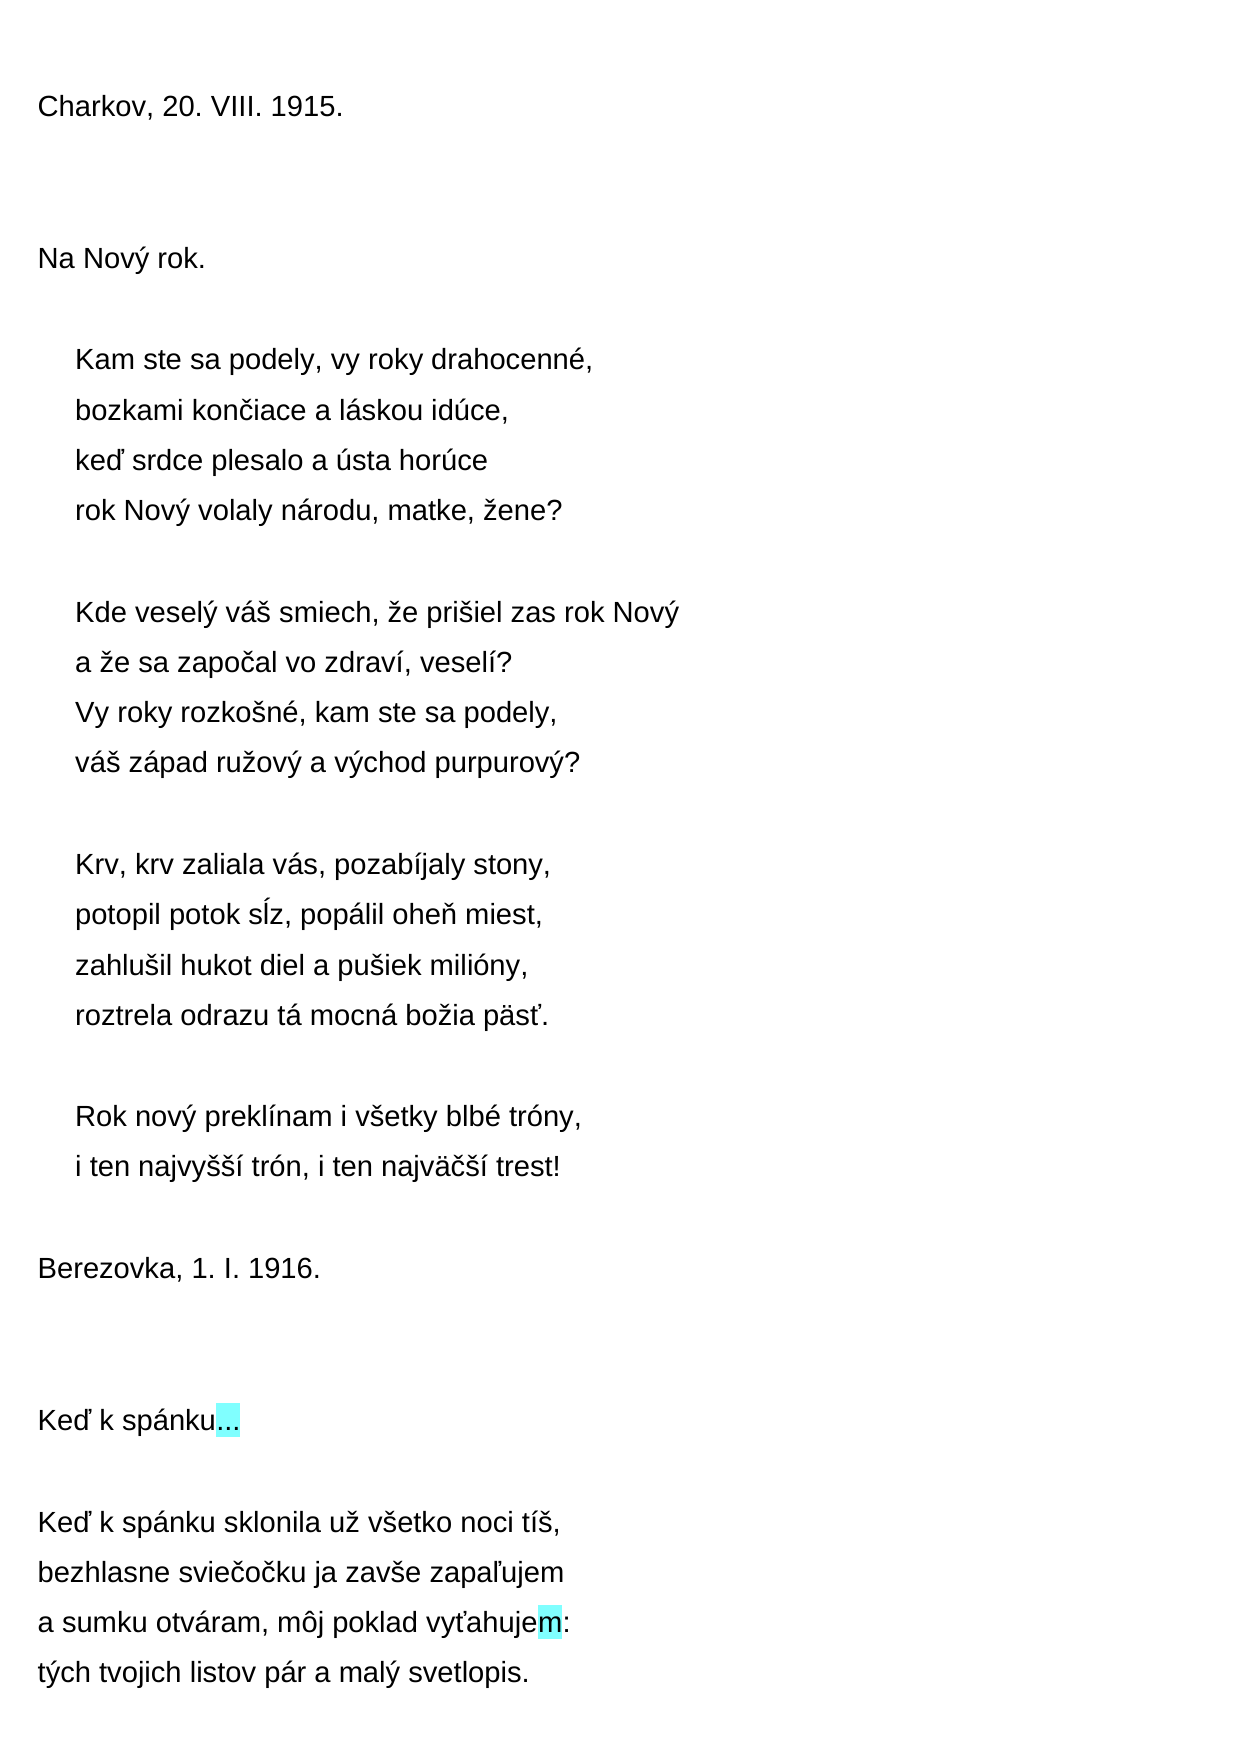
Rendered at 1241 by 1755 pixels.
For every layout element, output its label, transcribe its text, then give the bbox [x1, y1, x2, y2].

text a že sa započal vo zdraví, veselí? [37, 645, 1136, 678]
text potopil potok sĺz, popálil oheň miest, [37, 897, 1136, 931]
text Kam ste sa podely, vy roky drahocenné, [37, 342, 1136, 376]
text bozkami končiace a láskou idúce, [37, 393, 1136, 426]
text i ten najvyšší trón, i ten najväčší trest! [37, 1149, 1136, 1183]
text Berezovka, 1. I. 1916. [37, 1251, 1136, 1284]
text Keď k spánku sklonila už všetko noci tíš, [37, 1504, 1136, 1538]
text Kde veselý váš smiech, že prišiel zas rok Nový [37, 594, 1136, 628]
text Charkov, 20. VIII. 1915. [37, 88, 1136, 122]
text roztrela odrazu tá mocná božia päsť. [37, 998, 1136, 1031]
text Vy roky rozkošné, kam ste sa podely, [37, 695, 1136, 729]
subtitle Na Nový rok. [37, 241, 1136, 274]
text váš západ ružový a východ purpurový? [37, 746, 1136, 779]
text keď srdce plesalo a ústa horúce [37, 443, 1136, 476]
text Krv, krv zaliala vás, pozabíjaly stony, [37, 847, 1136, 880]
subtitle Keď k spánku... [37, 1403, 1136, 1437]
text zahlušil hukot diel a pušiek milióny, [37, 947, 1136, 981]
text a sumku otváram, môj poklad vyťahujem: [37, 1605, 1136, 1639]
text rok Nový volaly národu, matke, žene? [37, 493, 1136, 527]
text bezhlasne sviečočku ja zavše zapaľujem [37, 1555, 1136, 1588]
text tých tvojich listov pár a malý svetlopis. [37, 1656, 1136, 1689]
text Rok nový preklínam i všetky blbé tróny, [37, 1099, 1136, 1133]
